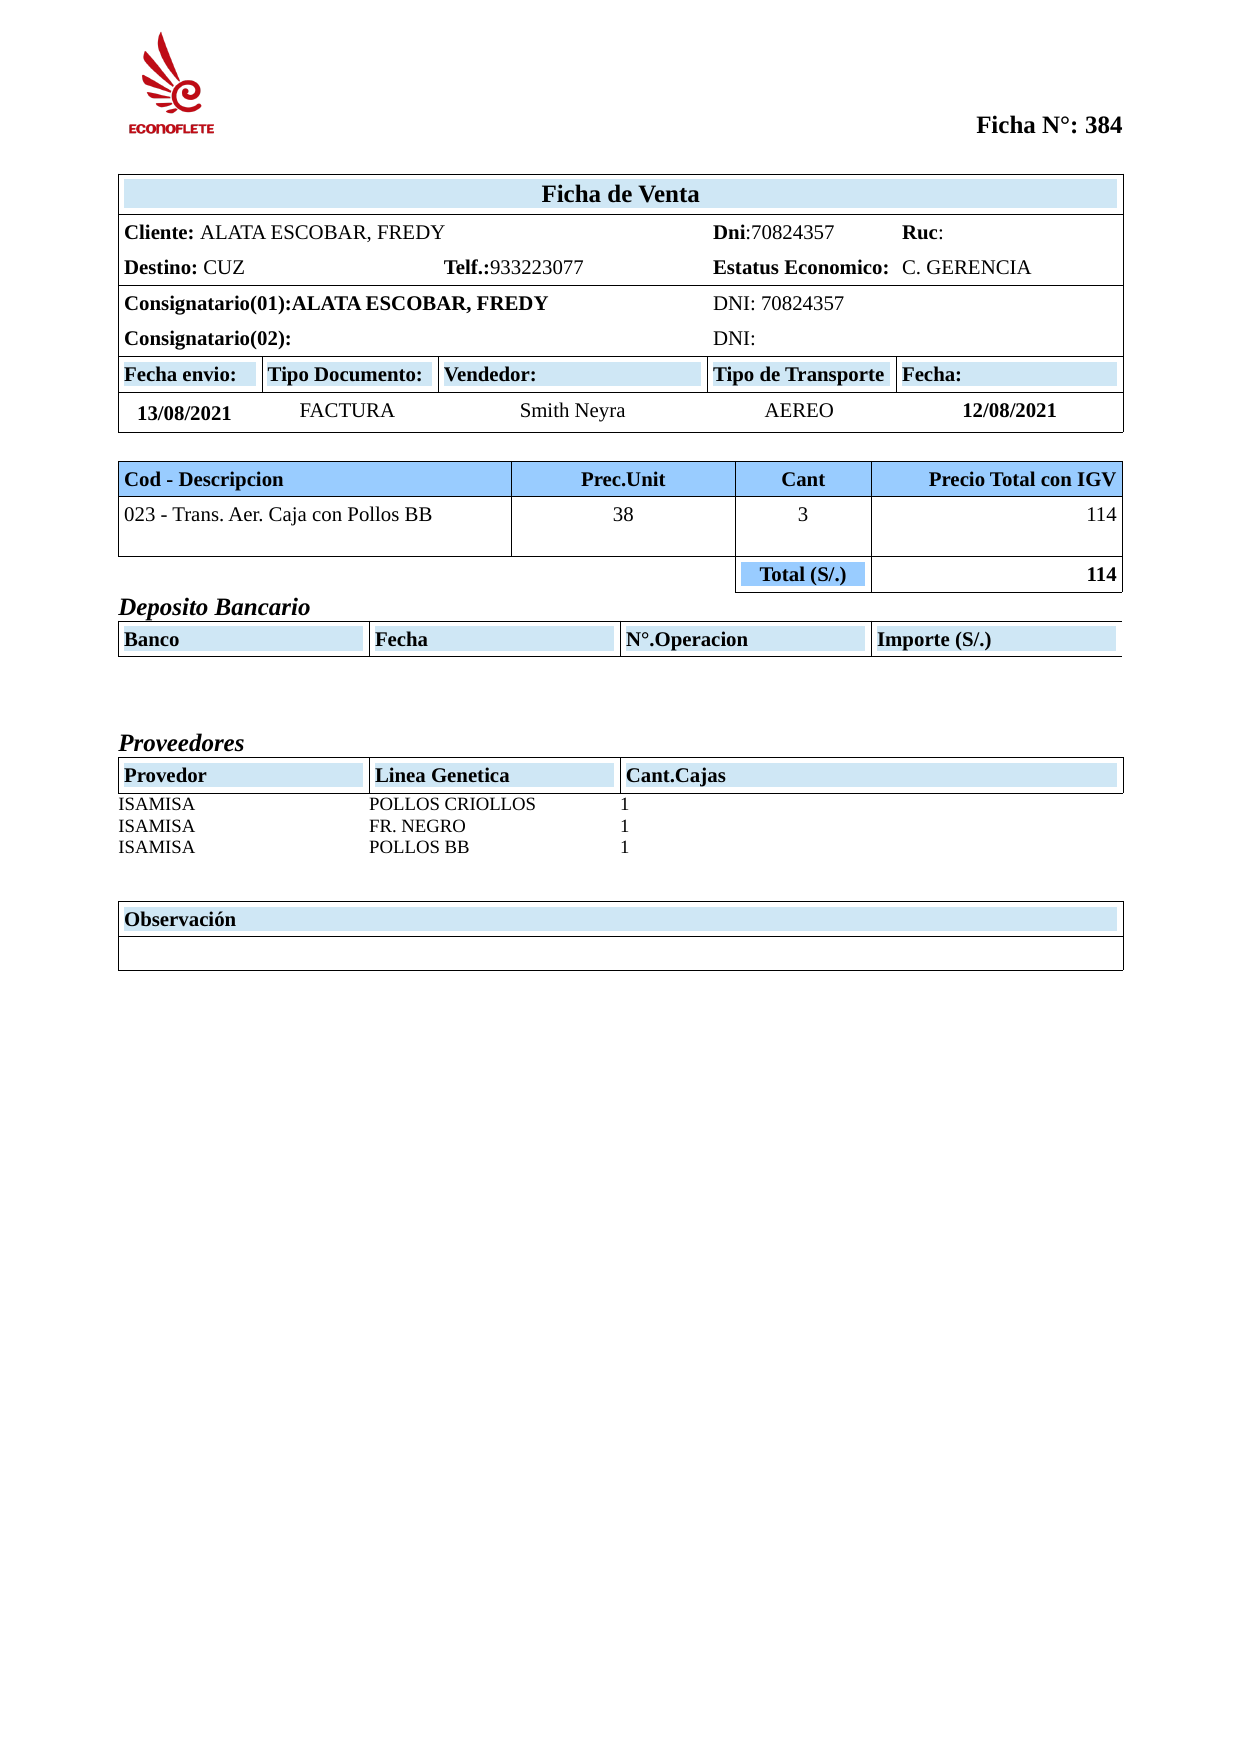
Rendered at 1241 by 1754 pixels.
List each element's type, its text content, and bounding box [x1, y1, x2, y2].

table_header Cod - Descripcion [119, 462, 511, 496]
text Deposito Bancario [118, 592, 1122, 621]
table_cell 3 [736, 497, 871, 556]
table_cell [369, 680, 620, 704]
table_cell Fecha: [897, 357, 1123, 392]
table_header Cant [736, 462, 871, 496]
table_cell 38 [512, 497, 735, 556]
table_cell [119, 937, 1123, 969]
table_cell [620, 858, 1123, 879]
table_cell Ruc: [896, 215, 1123, 249]
table_cell 114 [872, 497, 1122, 556]
table_cell Consignatario(02): [119, 321, 707, 356]
table_cell Total (S/.) [736, 557, 871, 592]
table_cell 13/08/2021 [119, 393, 262, 432]
table_cell [871, 657, 1122, 680]
table_cell AEREO [707, 393, 896, 432]
table_cell ISAMISA [118, 815, 369, 836]
table_cell Tipo Documento: [263, 357, 438, 392]
table_cell Estatus Economico: [707, 249, 896, 285]
table_header Banco [119, 622, 369, 656]
picture [118, 31, 225, 134]
table_header Prec.Unit [512, 462, 735, 496]
table_cell [871, 705, 1122, 728]
table_cell [369, 657, 620, 680]
table_cell 1 [620, 836, 1123, 858]
table_header Precio Total con IGV [872, 462, 1122, 496]
table_cell Vendedor: [439, 357, 707, 392]
table_cell [620, 680, 871, 704]
table_cell ISAMISA [118, 794, 369, 814]
table_cell POLLOS CRIOLLOS [369, 794, 620, 814]
table_cell [620, 657, 871, 680]
table_cell Destino: CUZ [119, 249, 438, 285]
table_header N°.Operacion [621, 622, 871, 656]
table_cell 023 - Trans. Aer. Caja con Pollos BB [119, 497, 511, 556]
table_cell [620, 879, 1123, 901]
table_cell [369, 858, 620, 879]
table_header Observación [119, 902, 1123, 936]
table_cell Fecha envio: [119, 357, 262, 392]
table_cell Consignatario(01):ALATA ESCOBAR, FREDY [119, 286, 707, 321]
table_header Provedor [119, 758, 369, 793]
table_cell [118, 680, 369, 704]
table_cell DNI: [707, 321, 1123, 356]
table_cell FACTURA [262, 393, 438, 432]
table_cell [118, 557, 511, 592]
table_header Linea Genetica [370, 758, 620, 793]
table_header Importe (S/.) [872, 622, 1122, 656]
table_cell 12/08/2021 [896, 393, 1123, 432]
table_cell Cliente: ALATA ESCOBAR, FREDY [119, 215, 707, 249]
table_cell [369, 879, 620, 901]
table_cell 1 [620, 815, 1123, 836]
table_cell [118, 858, 369, 879]
table_cell [871, 680, 1122, 704]
table_cell [118, 705, 369, 728]
text Proveedores [118, 728, 1122, 757]
table_cell [620, 705, 871, 728]
table_cell Dni:70824357 [707, 215, 896, 249]
table_cell [118, 879, 369, 901]
table_cell Tipo de Transporte [708, 357, 896, 392]
table_cell POLLOS BB [369, 836, 620, 858]
table_cell Smith Neyra [438, 393, 707, 432]
table_cell DNI: 70824357 [707, 286, 1123, 321]
table_cell [511, 557, 735, 592]
table_cell ISAMISA [118, 836, 369, 858]
table_cell FR. NEGRO [369, 815, 620, 836]
table_header Ficha de Venta [119, 175, 1123, 214]
table_cell [118, 657, 369, 680]
table_header Fecha [370, 622, 620, 656]
table_header Cant.Cajas [621, 758, 1123, 793]
table_cell [369, 705, 620, 728]
table_cell Telf.:933223077 [438, 249, 707, 285]
table_cell 1 [620, 794, 1123, 814]
table_cell 114 [872, 557, 1122, 592]
table_cell C. GERENCIA [896, 249, 1123, 285]
